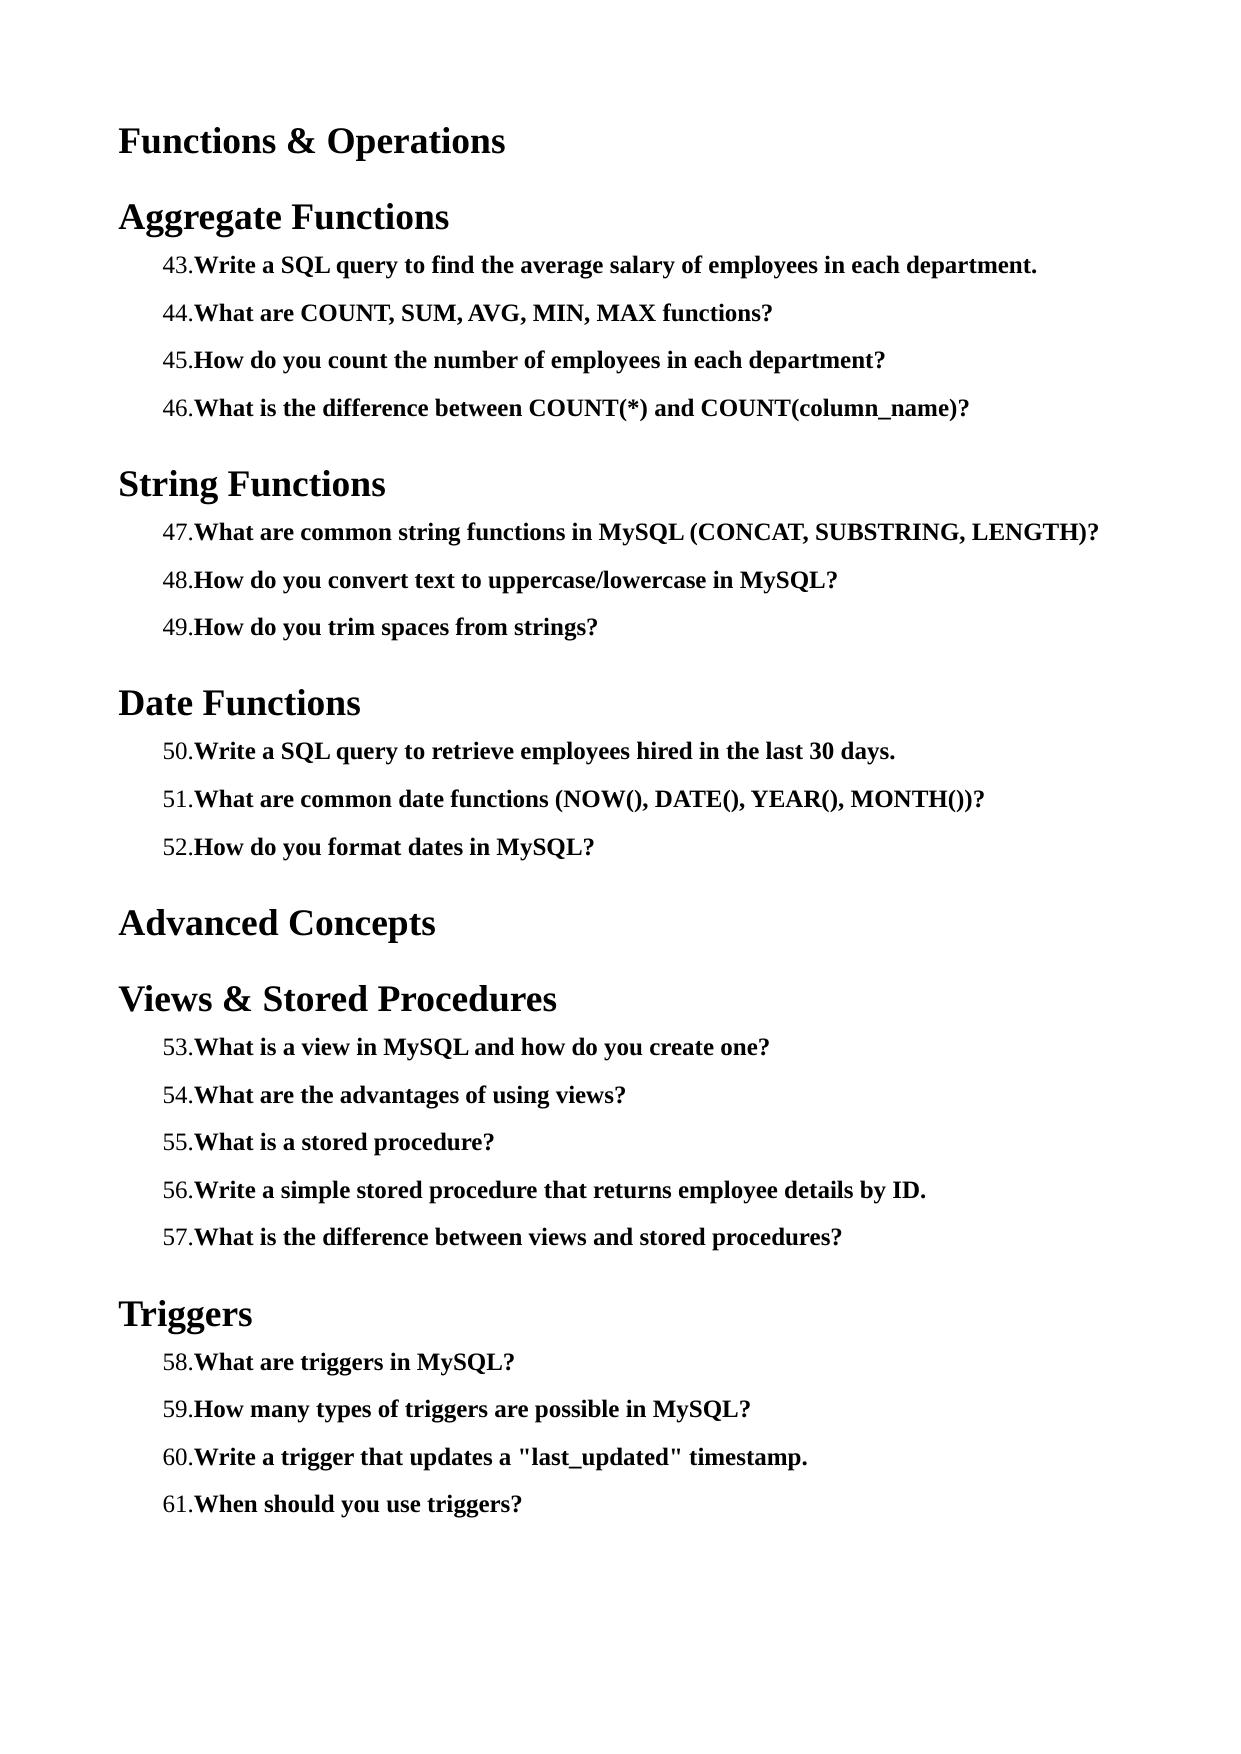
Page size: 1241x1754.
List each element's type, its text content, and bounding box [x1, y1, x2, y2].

list What are the advantages of using views? [162, 1080, 1122, 1108]
subtitle Advanced Concepts [118, 900, 1122, 943]
list What is the difference between COUNT(*) and COUNT(column_name)? [162, 393, 1122, 422]
list What are triggers in MySQL? [162, 1347, 1122, 1375]
list Write a SQL query to find the average salary of employees in each department. [162, 250, 1122, 279]
list What are common string functions in MySQL (CONCAT, SUBSTRING, LENGTH)? [162, 517, 1122, 546]
subtitle String Functions [118, 461, 1122, 504]
list What is a view in MySQL and how do you create one? [162, 1032, 1122, 1061]
list How do you count the number of employees in each department? [162, 345, 1122, 374]
list Write a SQL query to retrieve employees hired in the last 30 days. [162, 736, 1122, 765]
list What is the difference between views and stored procedures? [162, 1222, 1122, 1251]
list How do you convert text to uppercase/lowercase in MySQL? [162, 565, 1122, 593]
list What are COUNT, SUM, AVG, MIN, MAX functions? [162, 298, 1122, 327]
list How many types of triggers are possible in MySQL? [162, 1394, 1122, 1423]
list When should you use triggers? [162, 1489, 1122, 1518]
list How do you trim spaces from strings? [162, 612, 1122, 641]
subtitle Triggers [118, 1291, 1122, 1334]
list What are common date functions (NOW(), DATE(), YEAR(), MONTH())? [162, 784, 1122, 813]
list Write a simple stored procedure that returns employee details by ID. [162, 1175, 1122, 1204]
list Write a trigger that updates a "last_updated" timestamp. [162, 1442, 1122, 1471]
subtitle Functions & Operations [118, 118, 1122, 161]
subtitle Aggregate Functions [118, 194, 1122, 238]
subtitle Views & Stored Procedures [118, 976, 1122, 1019]
list What is a stored procedure? [162, 1127, 1122, 1156]
list How do you format dates in MySQL? [162, 832, 1122, 860]
subtitle Date Functions [118, 681, 1122, 724]
